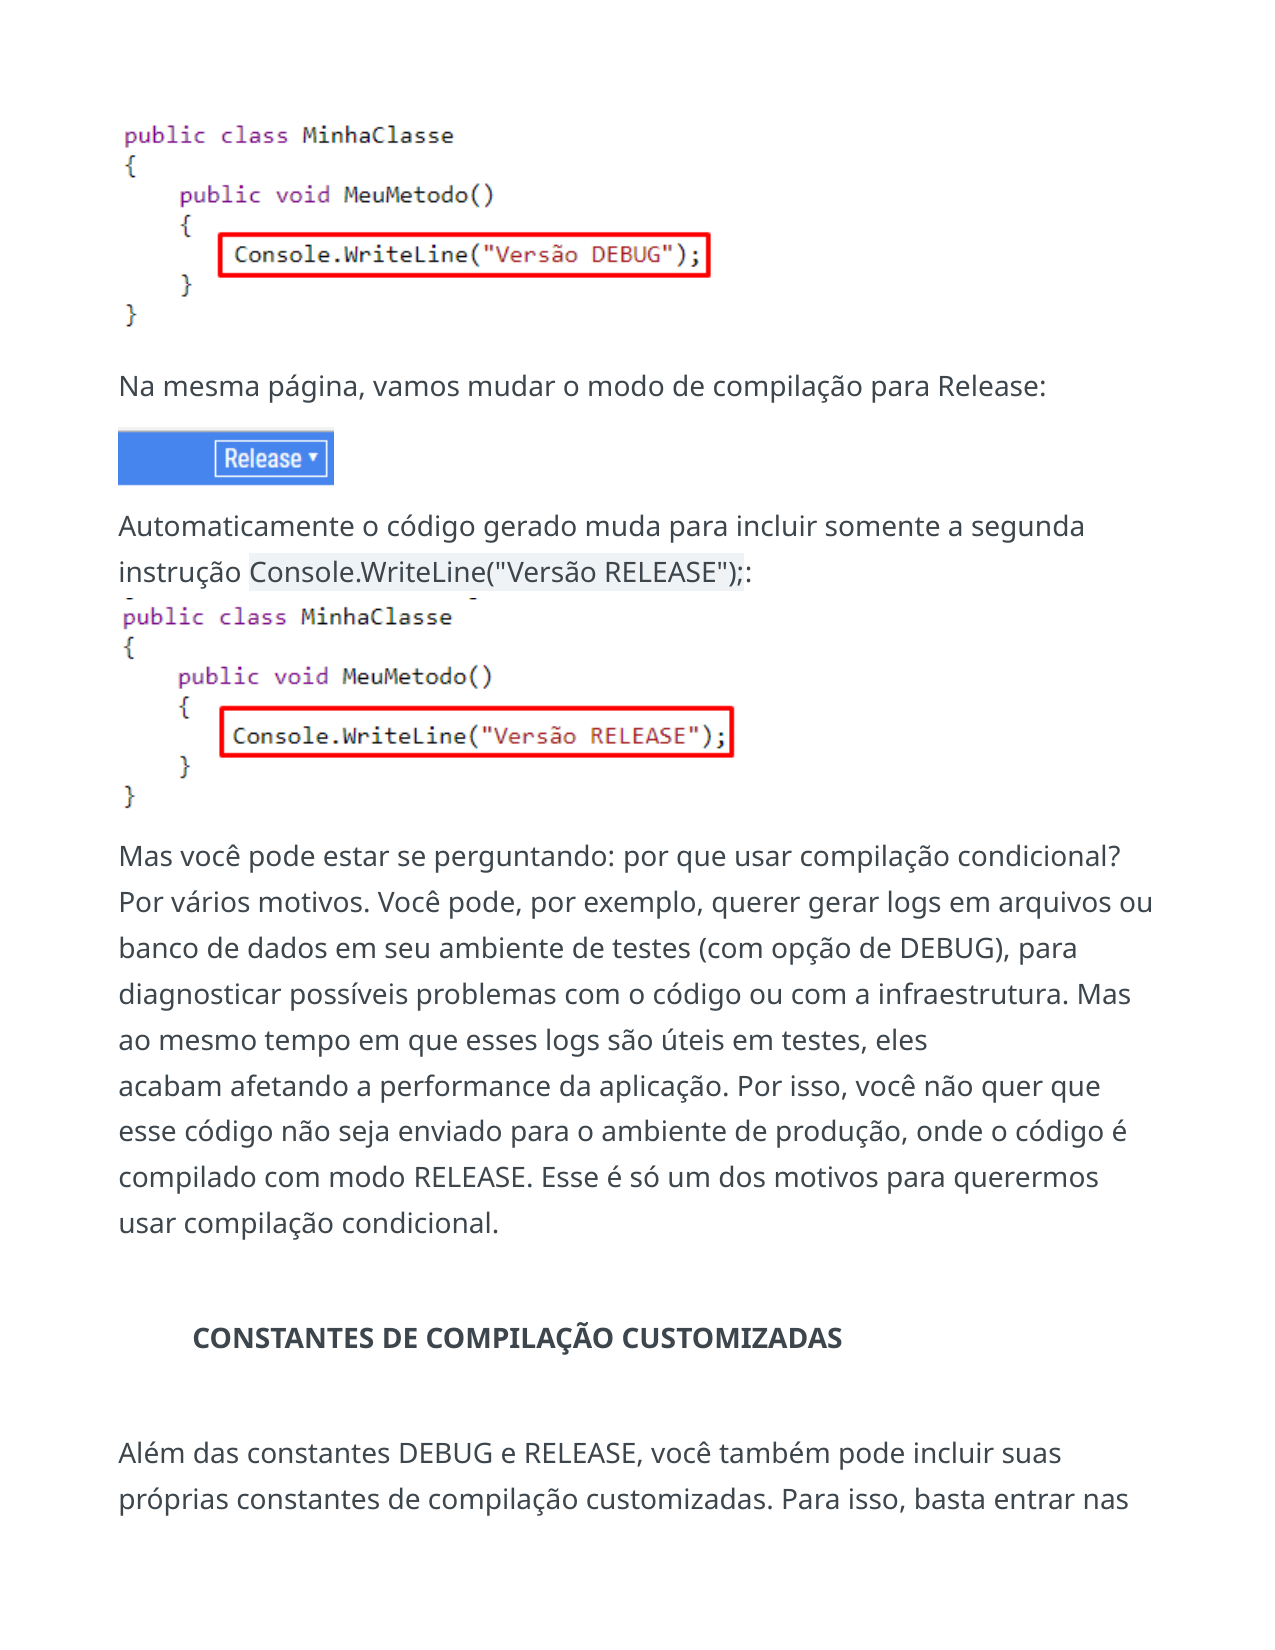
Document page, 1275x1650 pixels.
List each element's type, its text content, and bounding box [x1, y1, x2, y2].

text CONSTANTES DE COMPILAÇÃO CUSTOMIZADAS [118, 1318, 1157, 1357]
text Por vários motivos. Você pode, por exemplo, querer gerar logs em arquivos ou banco de dados em seu ambiente de testes (com opção de DEBUG), para diagnosticar possíveis problemas com o código ou com a infraestrutura. Mas ao mesmo tempo em que esses logs são úteis em testes, eles acabam afetando a performance da aplicação. Por isso, você não quer que esse código não seja enviado para o ambiente de produção, onde o código é compilado com modo RELEASE. Esse é só um dos motivos para querermos usar compilação condicional. [118, 882, 1157, 1242]
picture [118, 598, 775, 816]
text Automaticamente o código gerado muda para incluir somente a segunda instrução Console.WriteLine("Versão RELEASE");: [118, 507, 1157, 591]
text Na mesma página, vamos mudar o modo de compilação para Release: [118, 367, 1157, 405]
text Além das constantes DEBUG e RELEASE, você também pode incluir suas próprias constantes de compilação customizadas. Para isso, basta entrar nas [118, 1433, 1157, 1518]
picture [118, 427, 334, 487]
text Mas você pode estar se perguntando: por que usar compilação condicional? [118, 836, 1157, 874]
picture [118, 118, 736, 347]
